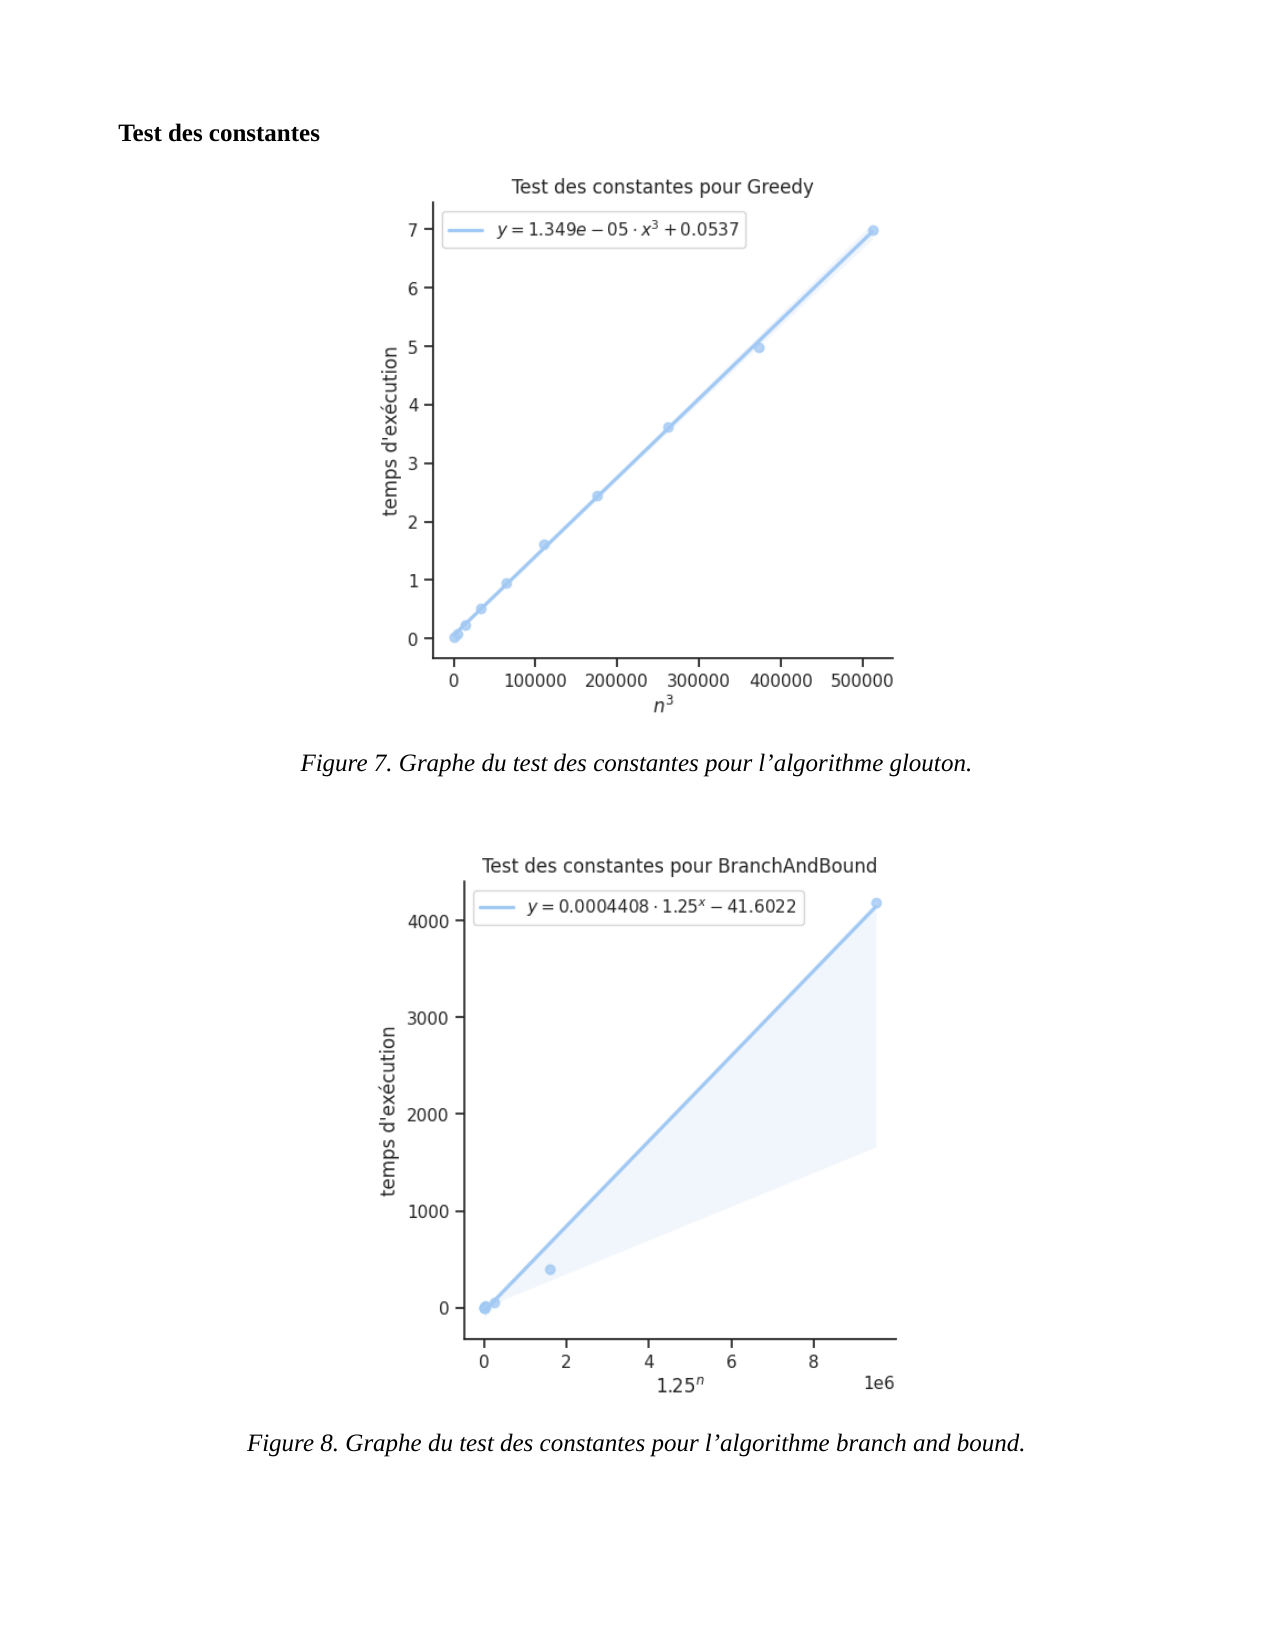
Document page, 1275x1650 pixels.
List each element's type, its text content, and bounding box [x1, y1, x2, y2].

picture [370, 167, 905, 729]
text Figure 8. Graphe du test des constantes pour l’algorithme branch and bound. [118, 1428, 1157, 1457]
text Figure 7. Graphe du test des constantes pour l’algorithme glouton. [118, 748, 1157, 777]
text Test des constantes [118, 118, 1157, 147]
picture [369, 846, 906, 1408]
